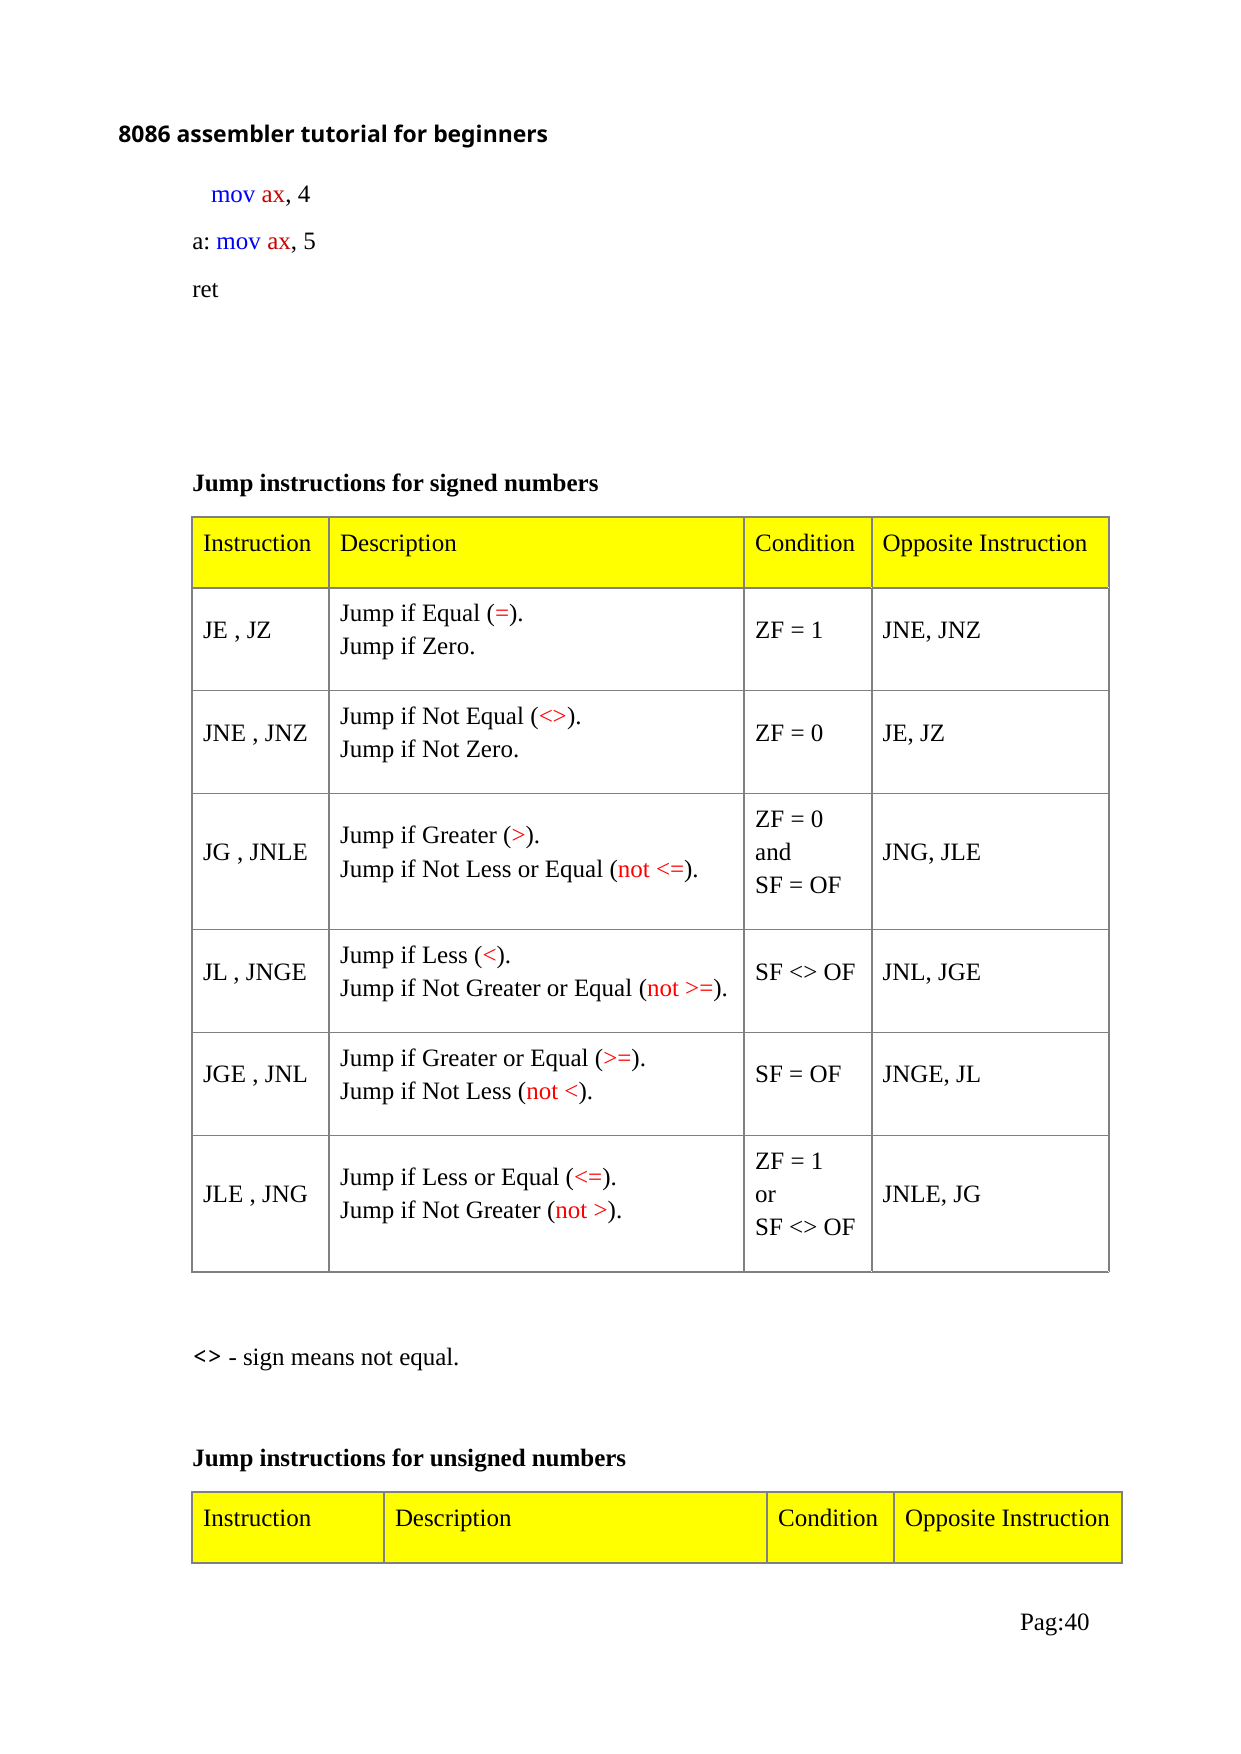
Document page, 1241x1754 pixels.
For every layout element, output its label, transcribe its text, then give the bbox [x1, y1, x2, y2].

table_cell JNL, JGE [873, 930, 1108, 1032]
list Jump instructions for signed numbers [118, 369, 1122, 497]
table_cell JNG, JLE [873, 794, 1108, 929]
table_cell JGE , JNL [193, 1033, 328, 1134]
table_cell SF = OF [745, 1033, 871, 1134]
table_header Instruction [193, 1493, 383, 1562]
table_header Condition [768, 1493, 893, 1562]
table_cell Jump if Less (<). Jump if Not Greater or Equal (not >=). [330, 930, 743, 1032]
table_header Opposite Instruction [873, 518, 1108, 587]
table_header Description [385, 1493, 766, 1562]
list ret [118, 274, 1122, 303]
table_header Condition [745, 518, 871, 587]
table_cell ZF = 0 [745, 691, 871, 793]
table_cell JNLE, JG [873, 1136, 1108, 1271]
list a: mov ax, 5 [118, 226, 1122, 255]
table_cell JE, JZ [873, 691, 1108, 793]
table_cell Jump if Equal (=). Jump if Zero. [330, 589, 743, 690]
table_cell JNGE, JL [873, 1033, 1108, 1134]
table_cell Jump if Not Equal (<>). Jump if Not Zero. [330, 691, 743, 793]
table_cell JNE, JNZ [873, 589, 1108, 690]
table_cell ZF = 1 or SF <> OF [745, 1136, 871, 1271]
list <> - sign means not equal. Jump instructions for unsigned numbers [118, 1272, 1122, 1472]
table_header Instruction [193, 518, 328, 587]
table_cell JG , JNLE [193, 794, 328, 929]
table_cell JNE , JNZ [193, 691, 328, 793]
table_cell Jump if Less or Equal (<=). Jump if Not Greater (not >). [330, 1136, 743, 1271]
table_header Opposite Instruction [895, 1493, 1121, 1562]
table_cell ZF = 0 and SF = OF [745, 794, 871, 929]
table_cell Jump if Greater (>). Jump if Not Less or Equal (not <=). [330, 794, 743, 929]
table_header Description [330, 518, 743, 587]
table_cell ZF = 1 [745, 589, 871, 690]
table_cell JE , JZ [193, 589, 328, 690]
table_cell JL , JNGE [193, 930, 328, 1032]
table_cell JLE , JNG [193, 1136, 328, 1271]
table_cell Jump if Greater or Equal (>=). Jump if Not Less (not <). [330, 1033, 743, 1134]
table_cell SF <> OF [745, 930, 871, 1032]
list mov ax, 4 [118, 179, 1122, 208]
